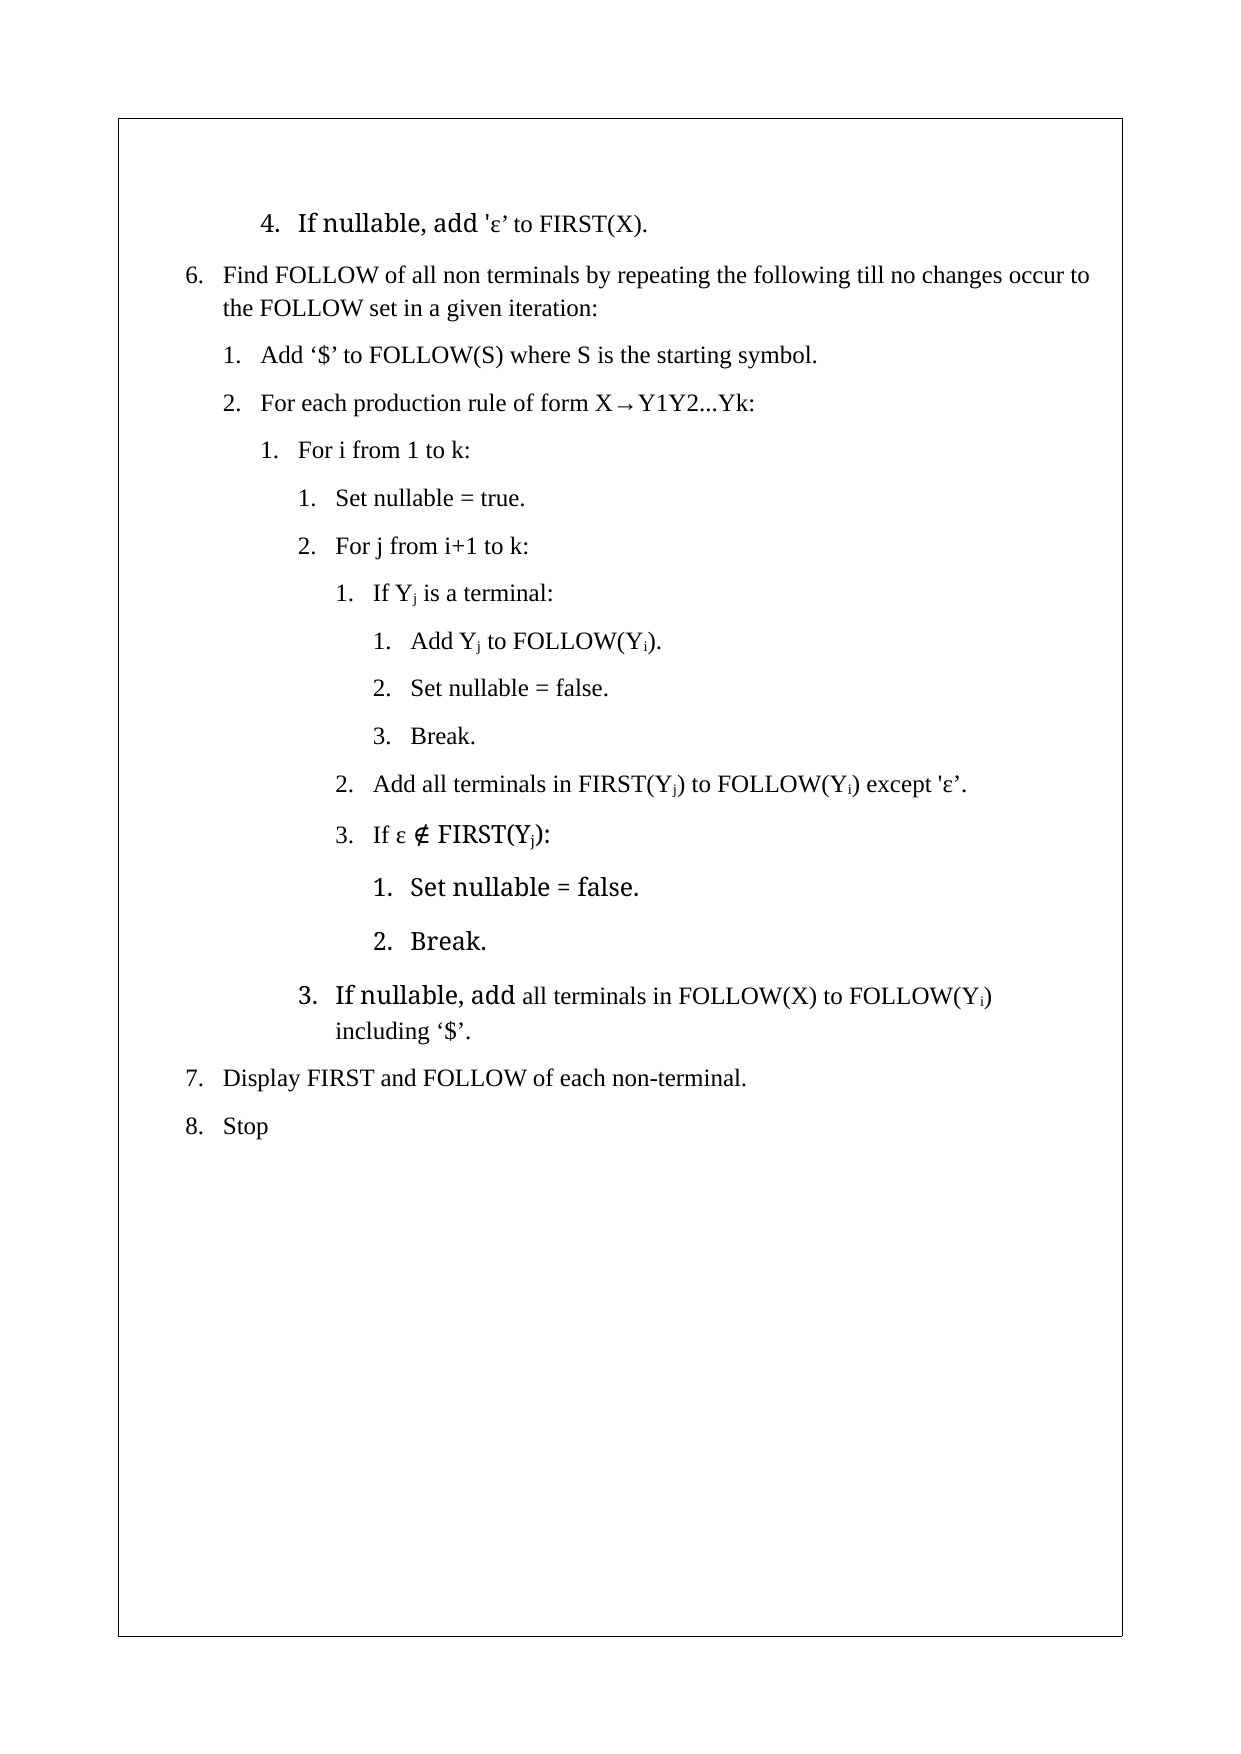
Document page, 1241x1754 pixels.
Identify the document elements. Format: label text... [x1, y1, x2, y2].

list Add Yj to FOLLOW(Yi). [373, 626, 1092, 655]
list Set nullable = false. [373, 673, 1092, 702]
list If nullable, add 'ε’ to FIRST(X). [260, 206, 1092, 240]
list If nullable, add all terminals in FOLLOW(X) to FOLLOW(Yi) including ‘$’. [298, 978, 1092, 1045]
list Display FIRST and FOLLOW of each non-terminal. [185, 1063, 1092, 1092]
list Break. [373, 721, 1092, 750]
list Add ‘$’ to FOLLOW(S) where S is the starting symbol. [223, 340, 1092, 369]
list Stop [185, 1111, 1092, 1140]
list Set nullable = false. [373, 870, 1092, 904]
list Find FOLLOW of all non terminals by repeating the following till no changes occur to the FOLLOW set in a given iteration: [185, 260, 1092, 321]
list Break. [373, 924, 1092, 958]
list If ε ∉ FIRST(Yj): [335, 816, 1092, 850]
list If Yj is a terminal: [335, 578, 1092, 607]
list For each production rule of form X→Y1Y2...Yk: [223, 388, 1092, 417]
list For i from 1 to k: [260, 436, 1092, 464]
list Set nullable = true. [298, 483, 1092, 512]
list Add all terminals in FIRST(Yj) to FOLLOW(Yi) except 'ε’. [335, 769, 1092, 797]
list For j from i+1 to k: [298, 531, 1092, 559]
